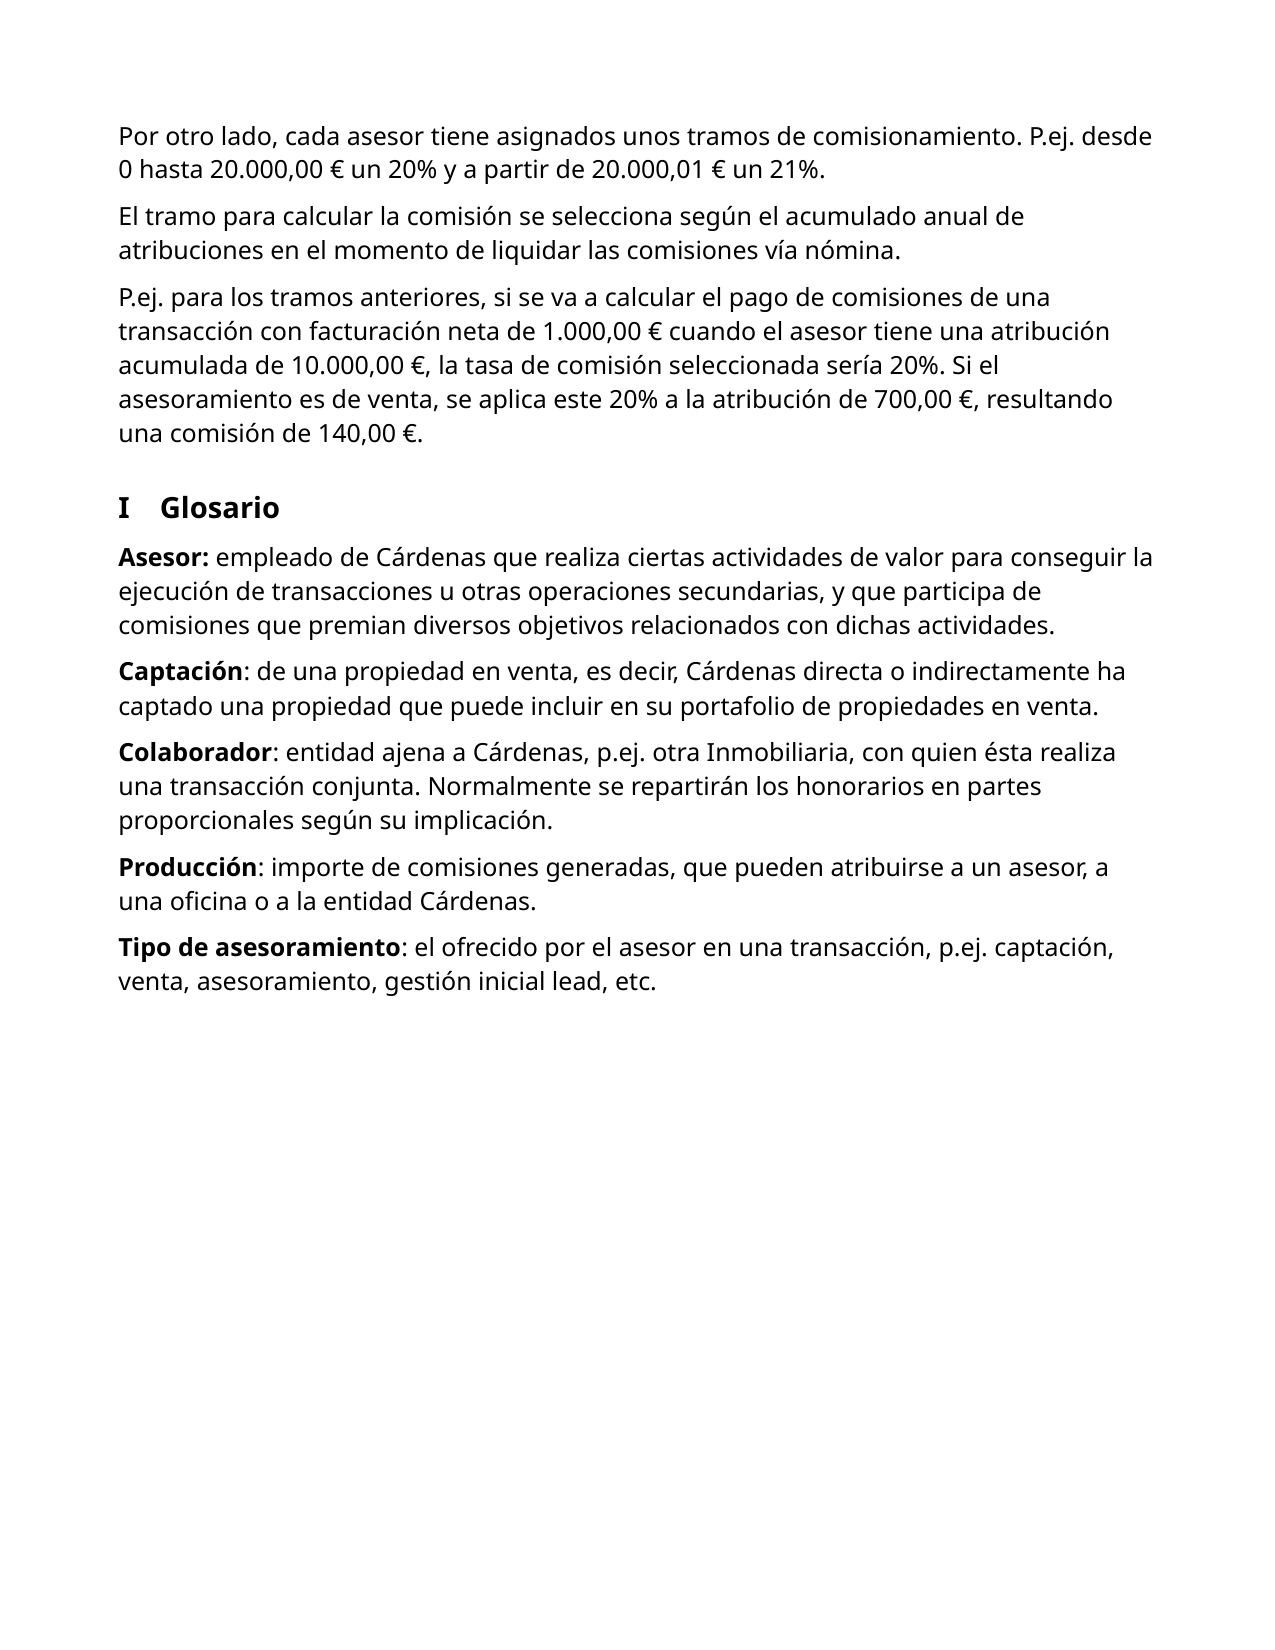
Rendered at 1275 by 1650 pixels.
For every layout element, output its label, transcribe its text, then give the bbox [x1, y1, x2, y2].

text Colaborador: entidad ajena a Cárdenas, p.ej. otra Inmobiliaria, con quien ésta realiza una transacción conjunta. Normalmente se repartirán los honorarios en partes proporcionales según su implicación. [118, 735, 1157, 837]
text Asesor: empleado de Cárdenas que realiza ciertas actividades de valor para conseguir la ejecución de transacciones u otras operaciones secundarias, y que participa de comisiones que premian diversos objetivos relacionados con dichas actividades. [118, 539, 1157, 642]
text P.ej. para los tramos anteriores, si se va a calcular el pago de comisiones de una transacción con facturación neta de 1.000,00 € cuando el asesor tiene una atribución acumulada de 10.000,00 €, la tasa de comisión seleccionada sería 20%. Si el asesoramiento es de venta, se aplica este 20% a la atribución de 700,00 €, resultando una comisión de 140,00 €. [118, 279, 1157, 450]
text Tipo de asesoramiento: el ofrecido por el asesor en una transacción, p.ej. captación, venta, asesoramiento, gestión inicial lead, etc. [118, 930, 1157, 998]
text El tramo para calcular la comisión se selecciona según el acumulado anual de atribuciones en el momento de liquidar las comisiones vía nómina. [118, 199, 1157, 267]
subtitle I Glosario [118, 487, 1157, 527]
text Captación: de una propiedad en venta, es decir, Cárdenas directa o indirectamente ha captado una propiedad que puede incluir en su portafolio de propiedades en venta. [118, 654, 1157, 722]
text Por otro lado, cada asesor tiene asignados unos tramos de comisionamiento. P.ej. desde 0 hasta 20.000,00 € un 20% y a partir de 20.000,01 € un 21%. [118, 118, 1157, 186]
text Producción: importe de comisiones generadas, que pueden atribuirse a un asesor, a una oficina o a la entidad Cárdenas. [118, 849, 1157, 917]
